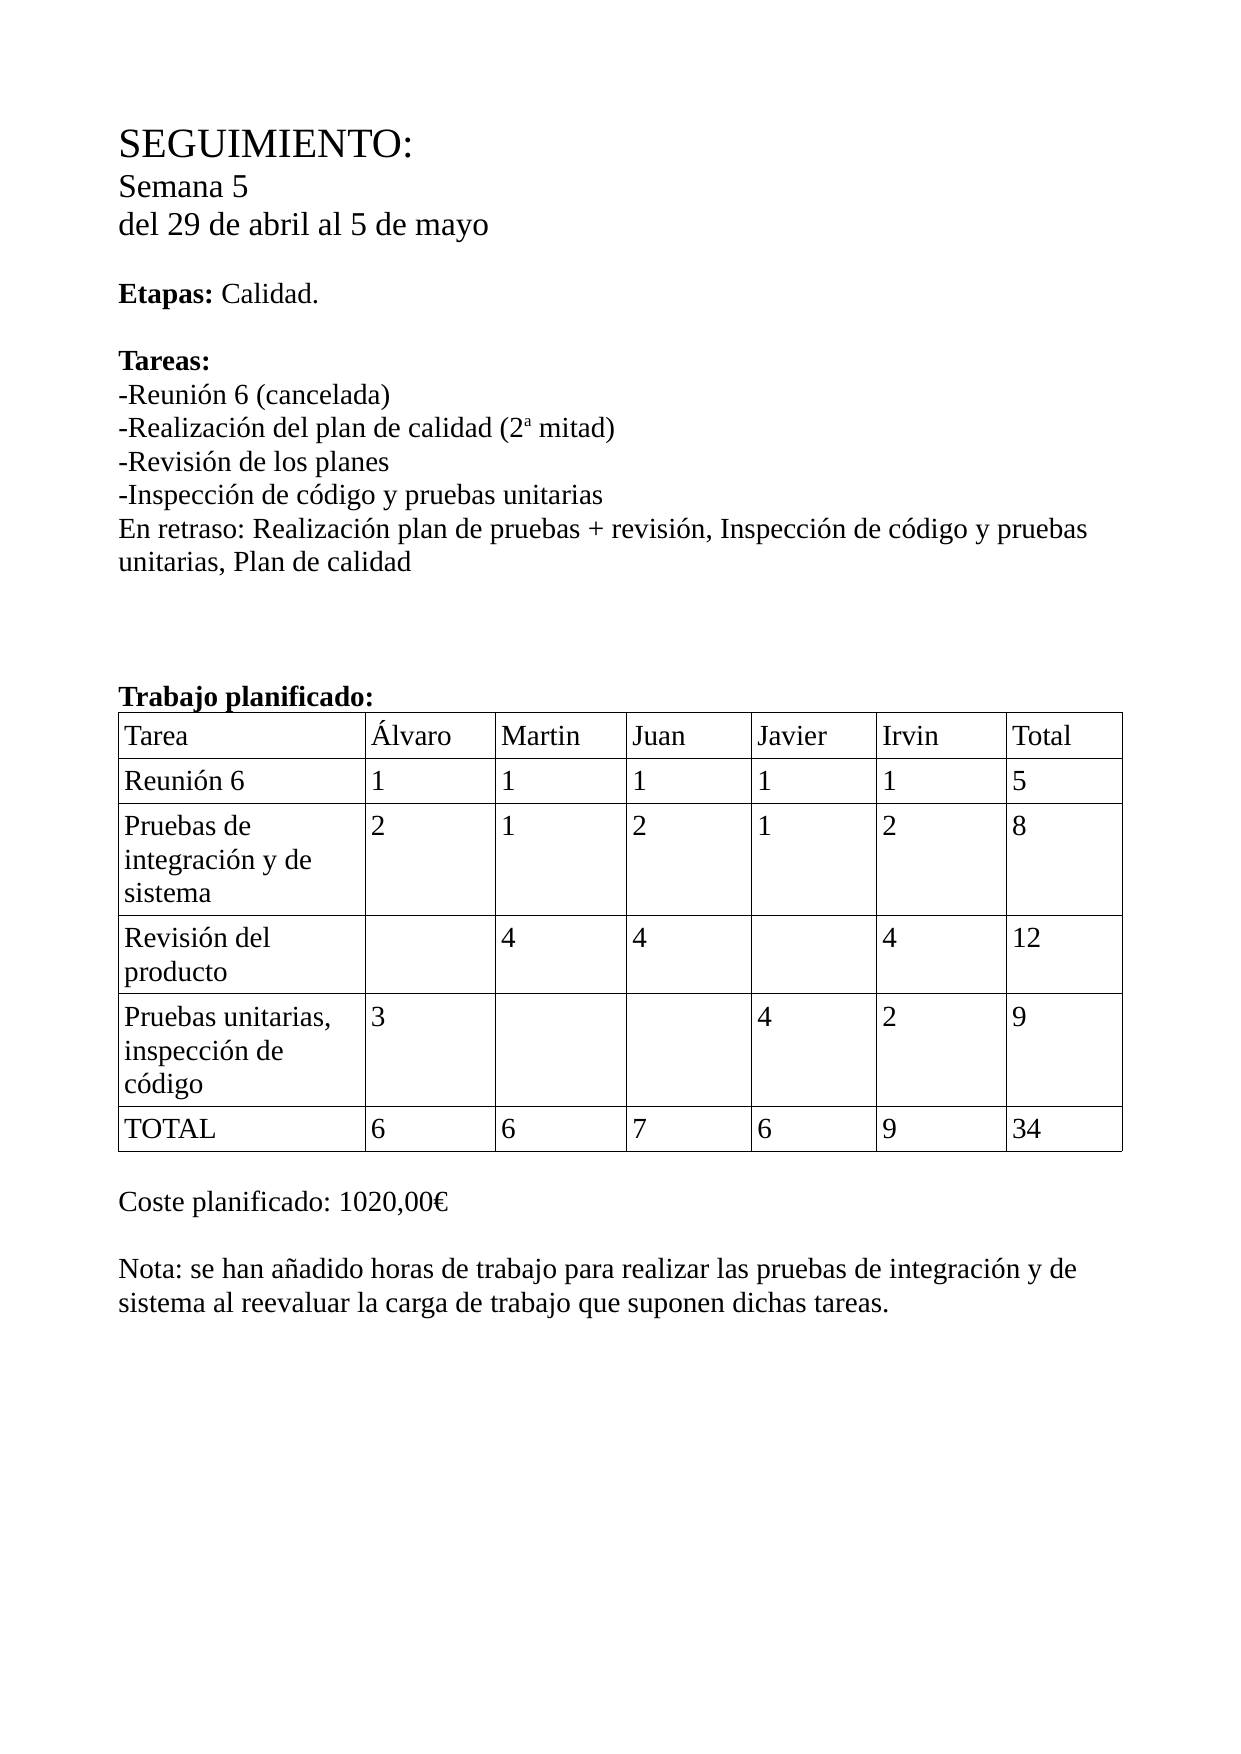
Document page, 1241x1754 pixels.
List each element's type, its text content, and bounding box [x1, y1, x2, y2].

table_cell 2 [877, 994, 1006, 1106]
table_cell 12 [1007, 916, 1122, 993]
table_header Javier [752, 713, 876, 757]
text -Revisión de los planes [118, 444, 1122, 477]
text del 29 de abril al 5 de mayo [118, 204, 1122, 243]
table_cell 4 [752, 994, 876, 1106]
table_cell 1 [877, 759, 1006, 802]
text -Reunión 6 (cancelada) [118, 377, 1122, 410]
text -Realización del plan de calidad (2a mitad) [118, 410, 1122, 444]
table_cell 6 [496, 1107, 626, 1151]
table_cell 34 [1007, 1107, 1122, 1151]
table_cell 8 [1007, 804, 1122, 915]
text -Inspección de código y pruebas unitarias [118, 477, 1122, 511]
table_cell [752, 916, 876, 993]
table_header Álvaro [366, 713, 495, 757]
table_cell 1 [496, 804, 626, 915]
table_header Juan [627, 713, 751, 757]
table_cell 2 [877, 804, 1006, 915]
table_cell 1 [627, 759, 751, 802]
text Etapas: Calidad. [118, 276, 1122, 310]
table_cell 7 [627, 1107, 751, 1151]
table_cell Reunión 6 [119, 759, 365, 802]
table_cell 3 [366, 994, 495, 1106]
table_header Martin [496, 713, 626, 757]
table_header Total [1007, 713, 1122, 757]
table_cell Pruebas de integración y de sistema [119, 804, 365, 915]
text Trabajo planificado: [118, 679, 1122, 712]
table_header Irvin [877, 713, 1006, 757]
text SEGUIMIENTO: [118, 118, 1122, 166]
table_cell 1 [366, 759, 495, 802]
table_cell 2 [366, 804, 495, 915]
table_cell 5 [1007, 759, 1122, 802]
table_cell 4 [627, 916, 751, 993]
table_cell [366, 916, 495, 993]
table_cell [627, 994, 751, 1106]
table_cell 2 [627, 804, 751, 915]
table_cell 9 [1007, 994, 1122, 1106]
table_cell Revisión del producto [119, 916, 365, 993]
text Tareas: [118, 343, 1122, 377]
table_header Tarea [119, 713, 365, 757]
text Semana 5 [118, 166, 1122, 204]
table_cell 9 [877, 1107, 1006, 1151]
text Nota: se han añadido horas de trabajo para realizar las pruebas de integración y de sistema al reevaluar la carga de trabajo que suponen dichas tareas. [118, 1251, 1122, 1318]
table_cell Pruebas unitarias, inspección de código [119, 994, 365, 1106]
table_cell 1 [752, 759, 876, 802]
table_cell TOTAL [119, 1107, 365, 1151]
table_cell [496, 994, 626, 1106]
text Coste planificado: 1020,00€ [118, 1184, 1122, 1218]
table_cell 1 [496, 759, 626, 802]
text En retraso: Realización plan de pruebas + revisión, Inspección de código y pruebas unitarias, Plan de calidad [118, 511, 1122, 578]
table_cell 6 [752, 1107, 876, 1151]
table_cell 6 [366, 1107, 495, 1151]
table_cell 4 [877, 916, 1006, 993]
table_cell 1 [752, 804, 876, 915]
table_cell 4 [496, 916, 626, 993]
